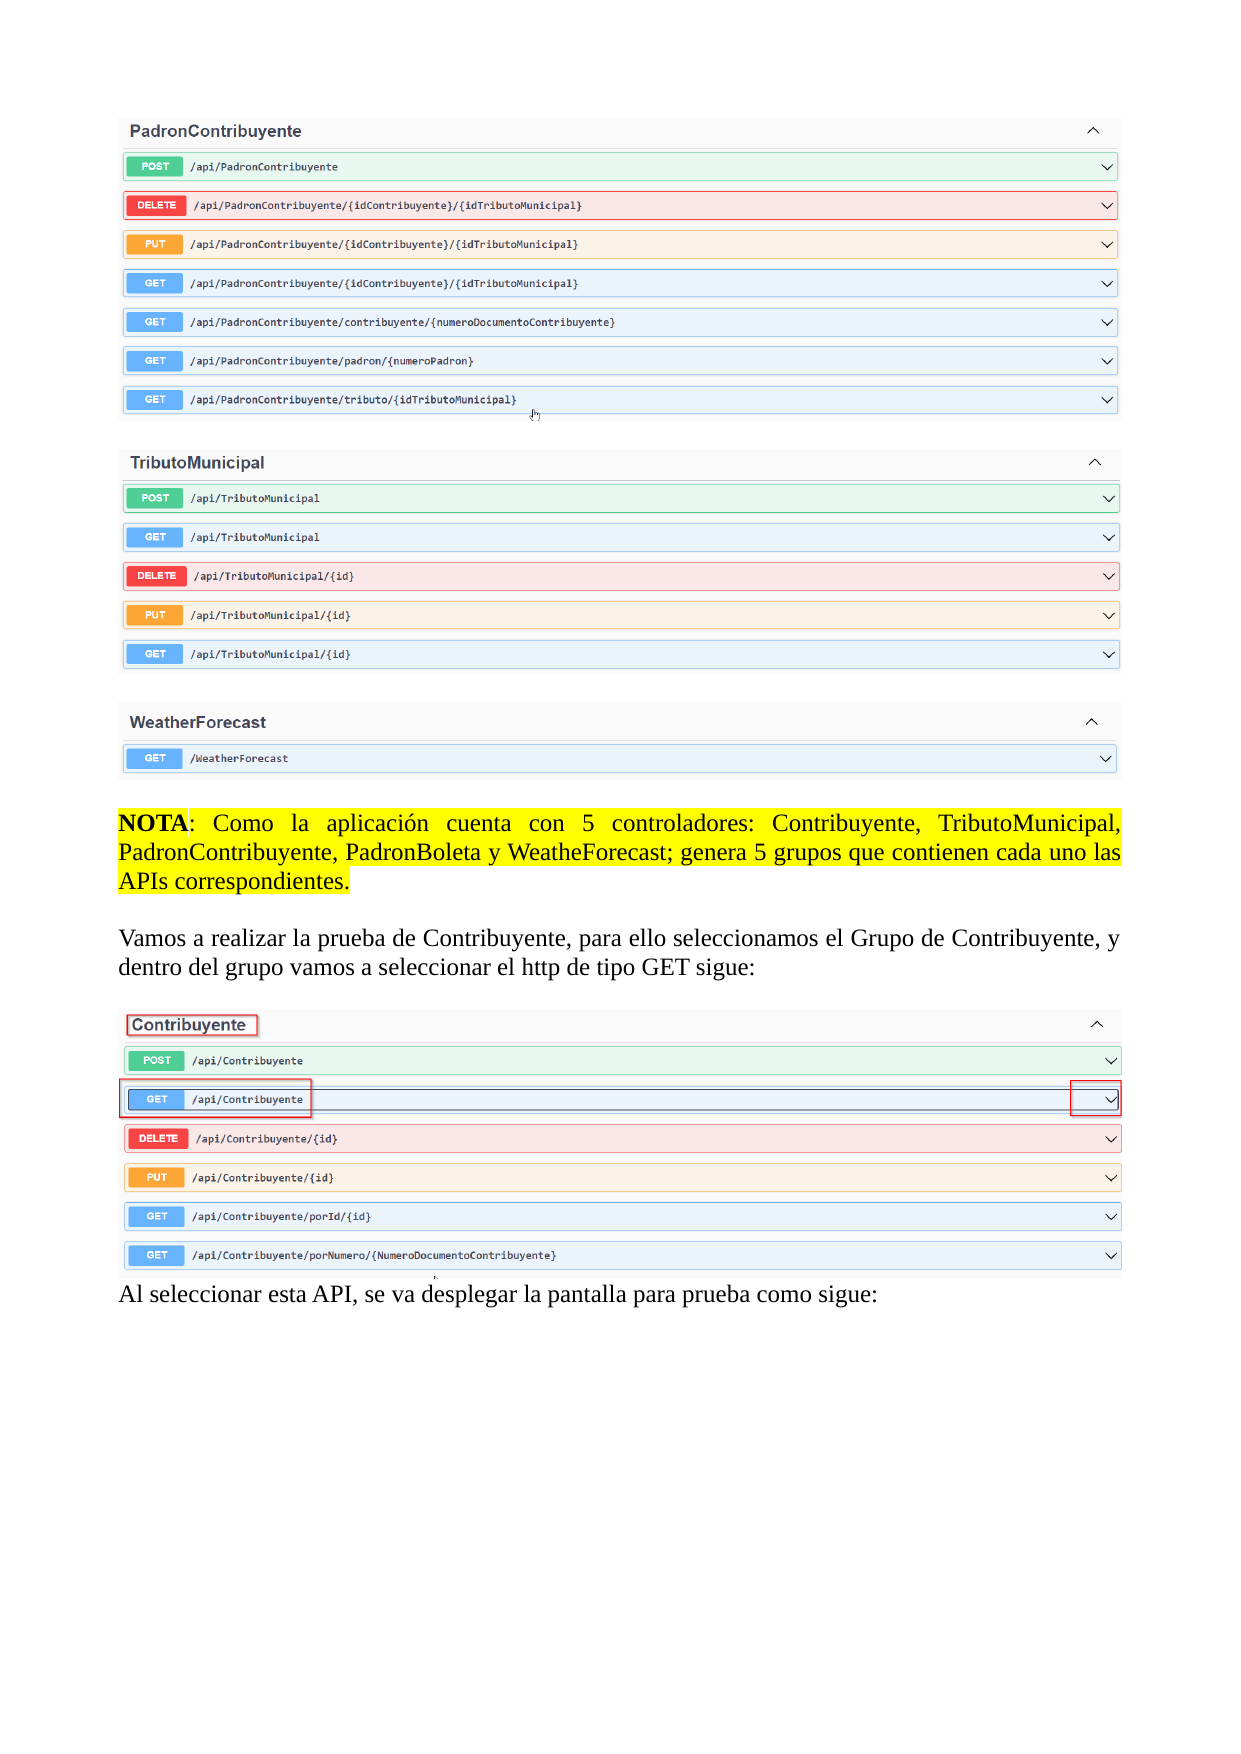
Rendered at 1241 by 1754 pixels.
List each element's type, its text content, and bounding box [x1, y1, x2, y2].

text Vamos a realizar la prueba de Contribuyente, para ello seleccionamos el Grupo de Contribuyente, y dentro del grupo vamos a seleccionar el http de tipo GET sigue: [118, 923, 1122, 981]
picture [118, 1009, 1123, 1279]
text Al seleccionar esta API, se va desplegar la pantalla para prueba como sigue: [118, 1279, 1122, 1308]
picture [118, 118, 1123, 421]
text NOTA: Como la aplicación cuenta con 5 controladores: Contribuyente, TributoMunicipal, PadronContribuyente, PadronBoleta y WeatheForecast; genera 5 grupos que contienen cada uno las APIs correspondientes. [118, 808, 1122, 894]
picture [118, 702, 1123, 780]
picture [118, 449, 1123, 674]
